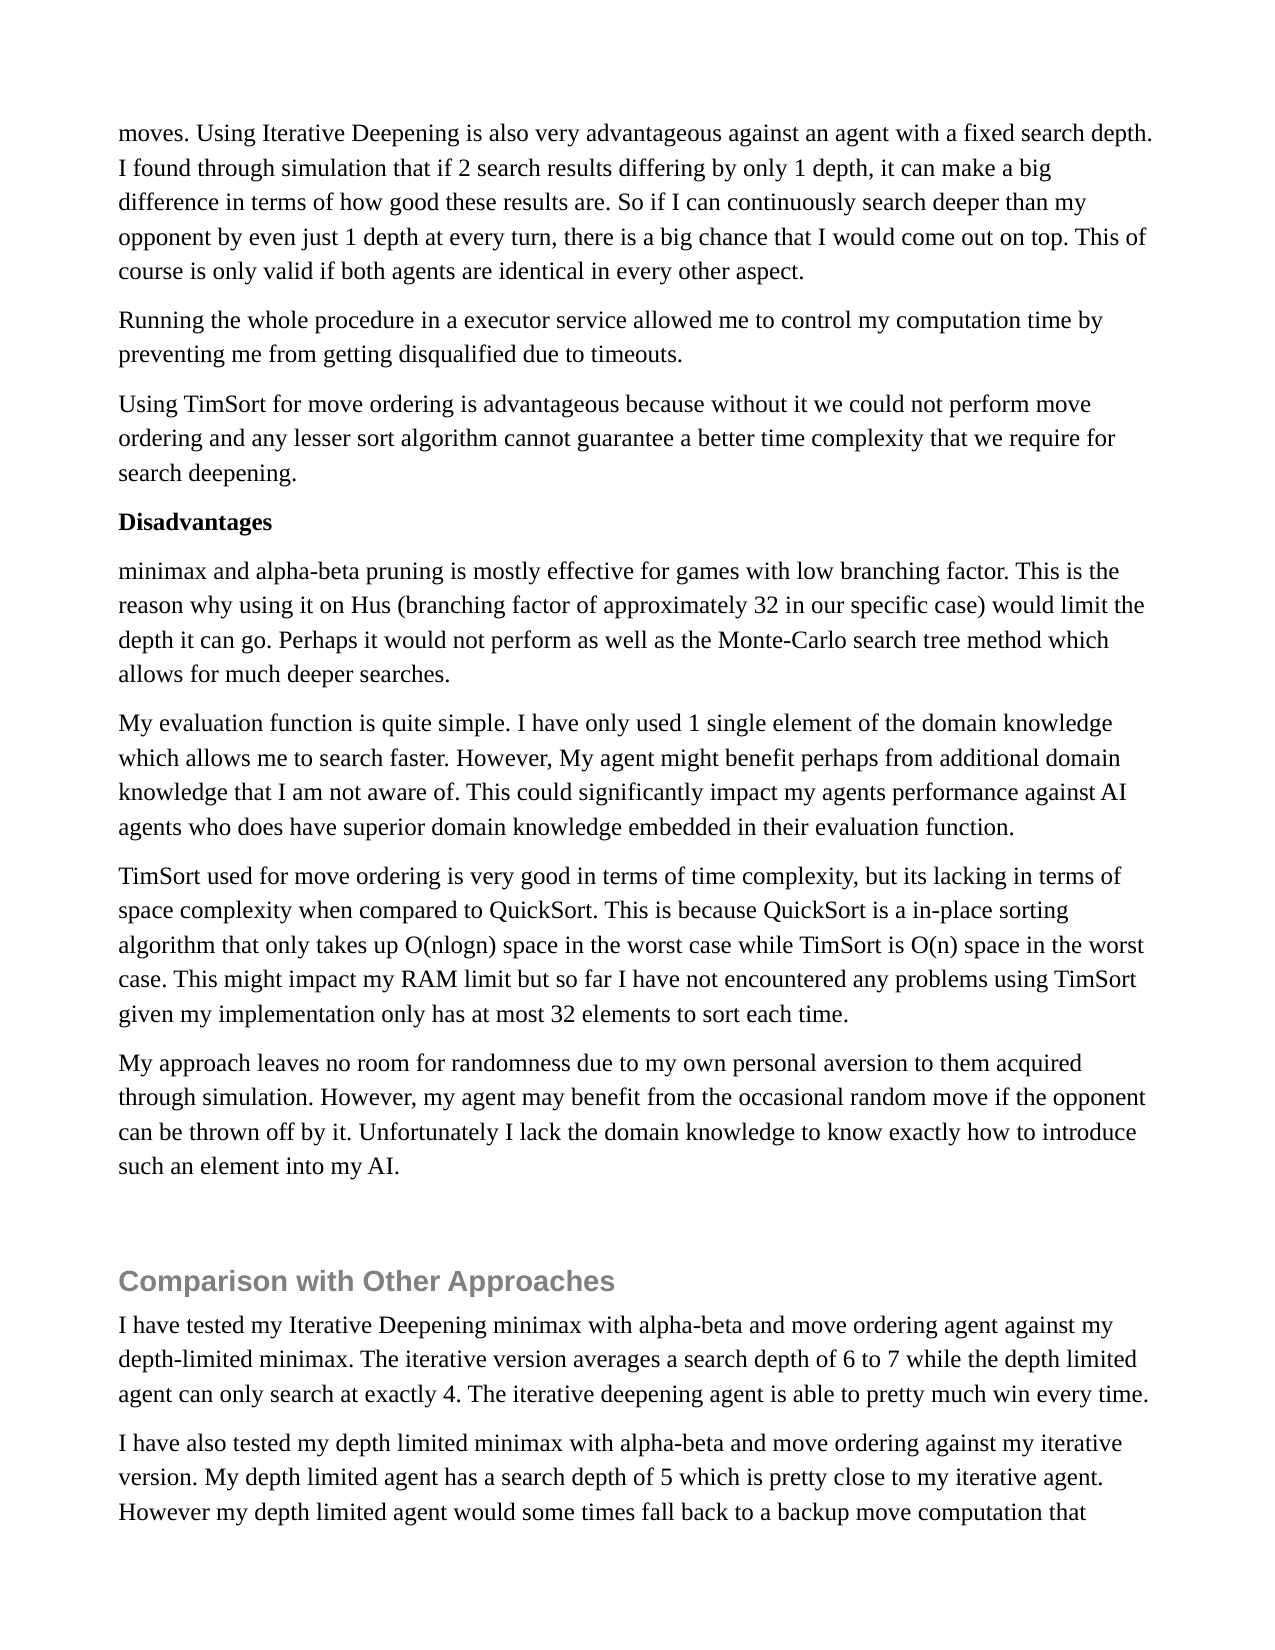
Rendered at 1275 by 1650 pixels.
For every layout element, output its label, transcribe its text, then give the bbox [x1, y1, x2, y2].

subtitle Comparison with Other Approaches [118, 1264, 1157, 1297]
text moves. Using Iterative Deepening is also very advantageous against an agent with a fixed search depth. I found through simulation that if 2 search results differing by only 1 depth, it can make a big difference in terms of how good these results are. So if I can continuously search deeper than my opponent by even just 1 depth at every turn, there is a big chance that I would come out on top. This of course is only valid if both agents are identical in every other aspect. [118, 118, 1157, 285]
text My approach leaves no room for randomness due to my own personal aversion to them acquired through simulation. However, my agent may benefit from the occasional random move if the opponent can be thrown off by it. Unfortunately I lack the domain knowledge to know exactly how to introduce such an element into my AI. [118, 1048, 1157, 1180]
text I have tested my Iterative Deepening minimax with alpha-beta and move ordering agent against my depth-limited minimax. The iterative version averages a search depth of 6 to 7 while the depth limited agent can only search at exactly 4. The iterative deepening agent is able to pretty much win every time. [118, 1310, 1157, 1408]
text TimSort used for move ordering is very good in terms of time complexity, but its lacking in terms of space complexity when compared to QuickSort. This is because QuickSort is a in-place sorting algorithm that only takes up O(nlogn) space in the worst case while TimSort is O(n) space in the worst case. This might impact my RAM limit but so far I have not encountered any problems using TimSort given my implementation only has at most 32 elements to sort each time. [118, 861, 1157, 1027]
text minimax and alpha-beta pruning is mostly effective for games with low branching factor. This is the reason why using it on Hus (branching factor of approximately 32 in our specific case) would limit the depth it can go. Perhaps it would not perform as well as the Monte-Carlo search tree method which allows for much deeper searches. [118, 556, 1157, 688]
text I have also tested my depth limited minimax with alpha-beta and move ordering against my iterative version. My depth limited agent has a search depth of 5 which is pretty close to my iterative agent. However my depth limited agent would some times fall back to a backup move computation that [118, 1428, 1157, 1526]
text My evaluation function is quite simple. I have only used 1 single element of the domain knowledge which allows me to search faster. However, My agent might benefit perhaps from additional domain knowledge that I am not aware of. This could significantly impact my agents performance against AI agents who does have superior domain knowledge embedded in their evaluation function. [118, 708, 1157, 840]
text Disadvantages [118, 507, 1157, 535]
text Using TimSort for move ordering is advantageous because without it we could not perform move ordering and any lesser sort algorithm cannot guarantee a better time complexity that we require for search deepening. [118, 389, 1157, 486]
text Running the whole procedure in a executor service allowed me to control my computation time by preventing me from getting disqualified due to timeouts. [118, 305, 1157, 368]
